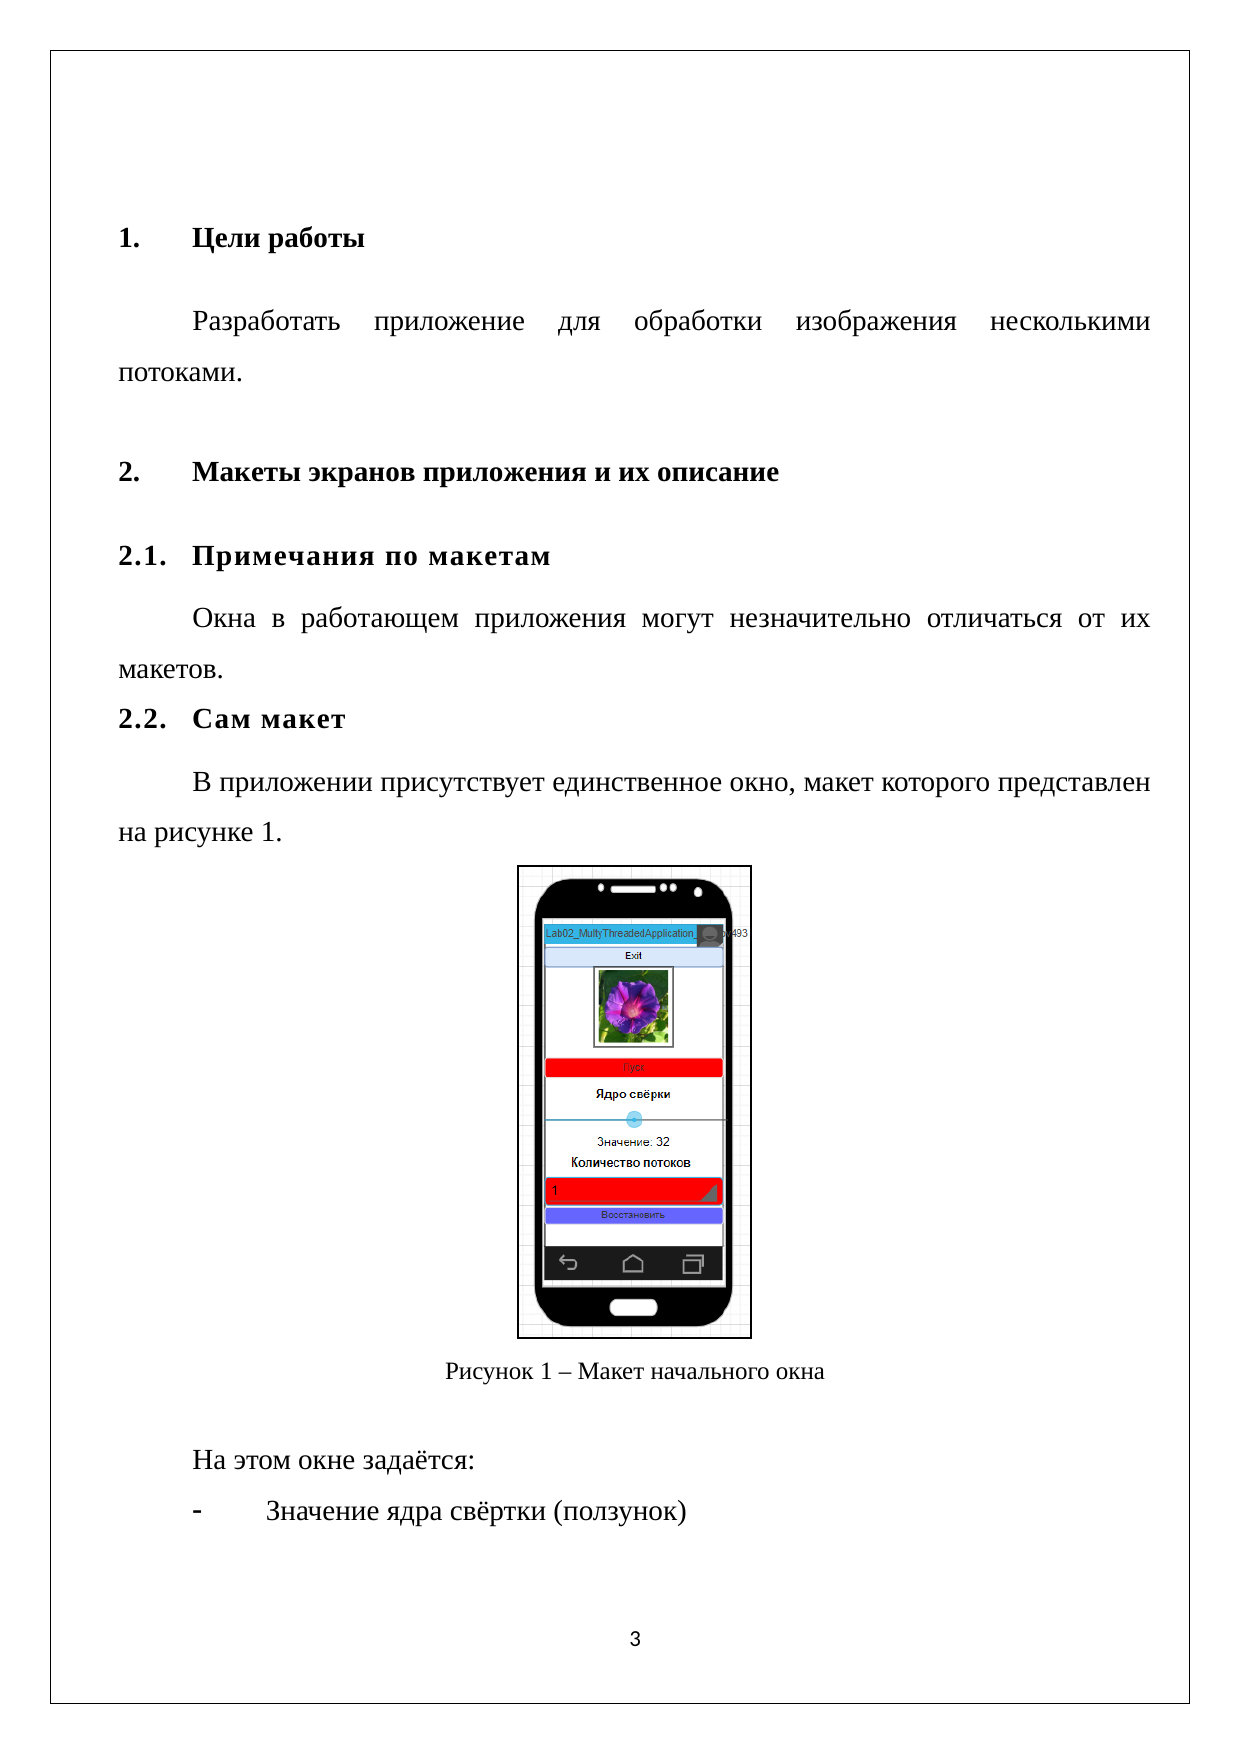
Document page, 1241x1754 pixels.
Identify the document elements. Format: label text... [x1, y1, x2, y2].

list Цели работы [118, 220, 1152, 253]
text Рисунок 1 – Макет начального окна [118, 1356, 1152, 1385]
list Примечания по макетам [118, 538, 1152, 571]
list Макеты экранов приложения и их описание [118, 454, 1152, 488]
text В приложении присутствует единственное окно, макет которого представлен на рисунке 1. [118, 764, 1152, 848]
text На этом окне задаётся: [118, 1442, 1152, 1476]
list Значение ядра свёртки (ползунок) [118, 1493, 1152, 1526]
list Сам макет [118, 701, 1152, 735]
text Разработать приложение для обработки изображения несколькими потоками. [118, 303, 1152, 387]
text Окна в работающем приложения могут незначительно отличаться от их макетов. [118, 601, 1152, 684]
